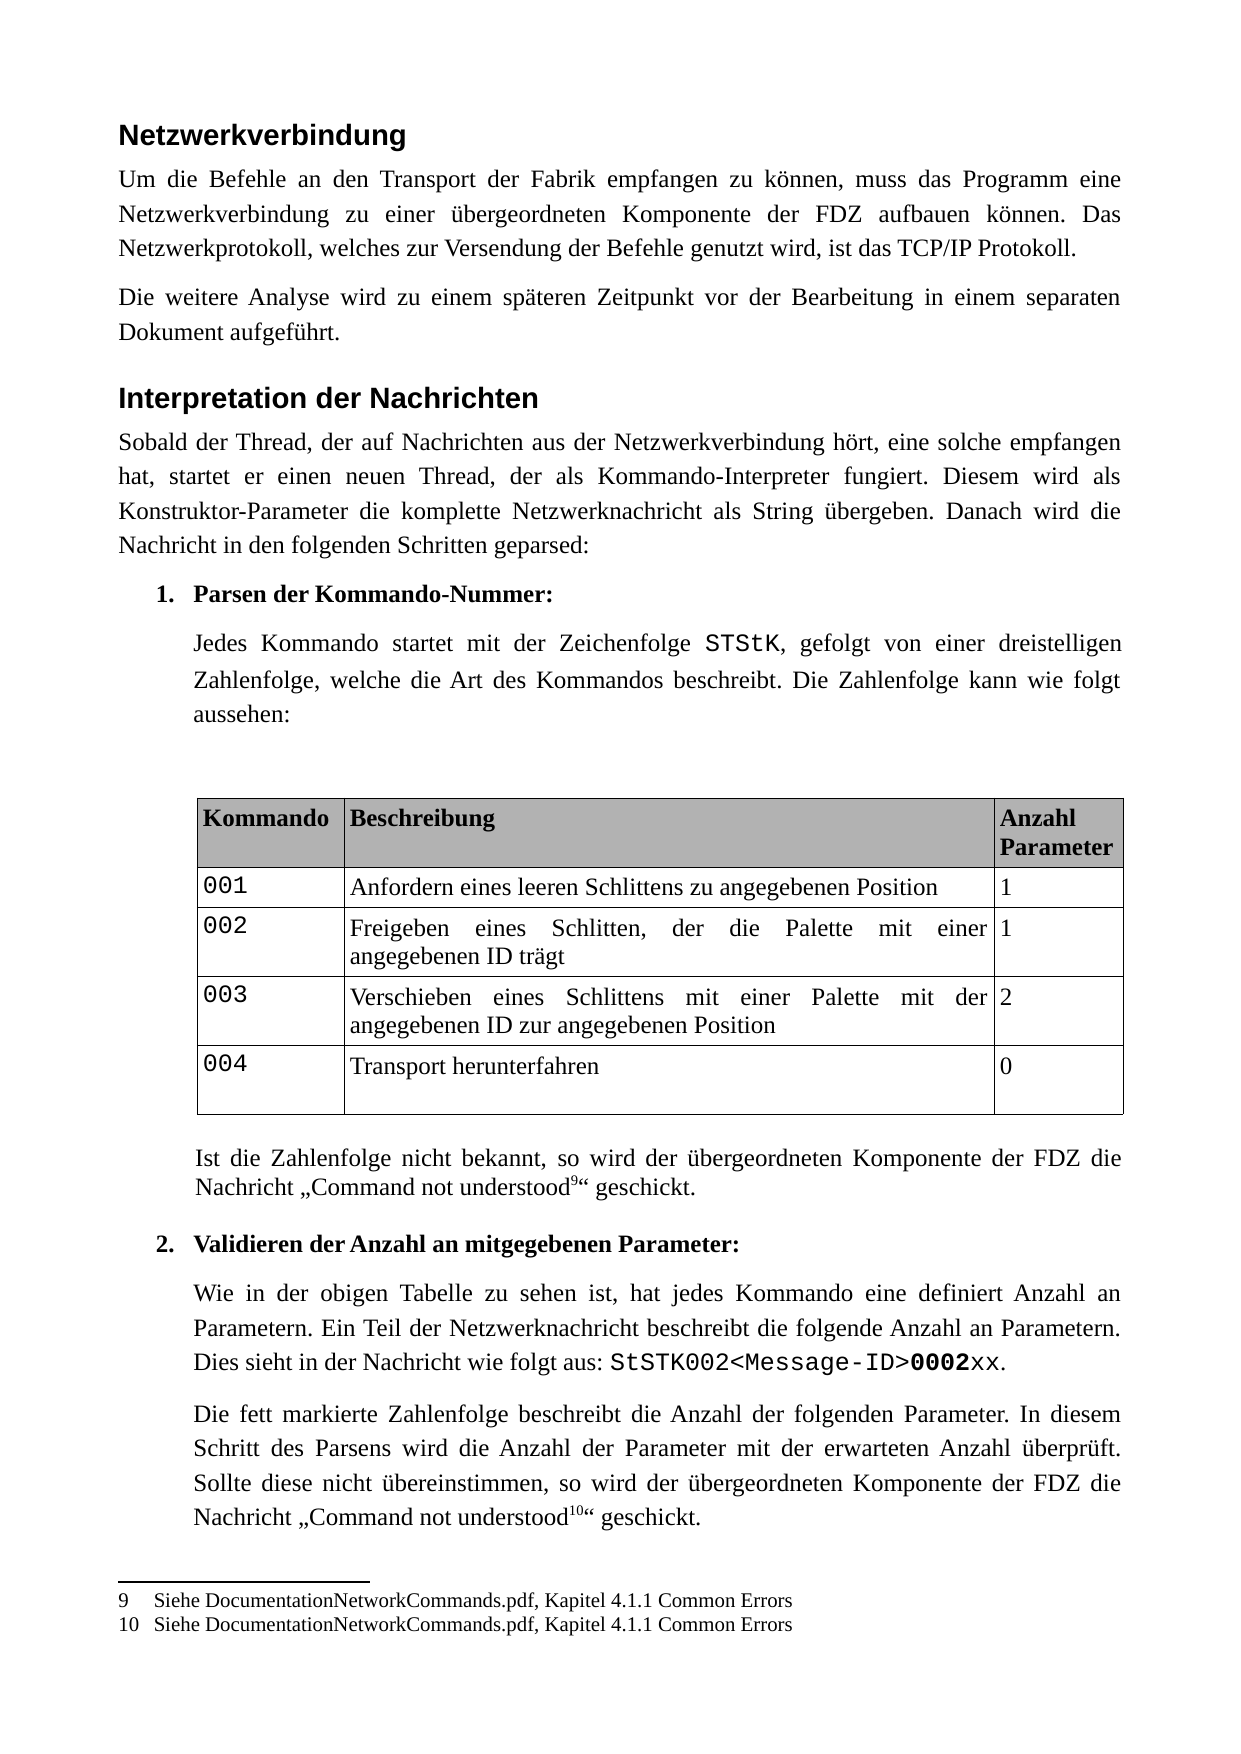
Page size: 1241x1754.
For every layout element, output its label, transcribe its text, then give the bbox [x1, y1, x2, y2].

table_cell Transport herunterfahren [345, 1046, 994, 1114]
table_cell Anfordern eines leeren Schlittens zu angegebenen Position [345, 868, 994, 907]
table_cell Freigeben eines Schlitten, der die Palette mit einer angegebenen ID trägt [345, 908, 994, 976]
table_cell 004 [198, 1046, 344, 1114]
text Um die Befehle an den Transport der Fabrik empfangen zu können, muss das Programm eine Netzwerkverbindung zu einer übergeordneten Komponente der FDZ aufbauen können. Das Netzwerkprotokoll, welches zur Versendung der Befehle genutzt wird, ist das TCP/IP Protokoll. [118, 164, 1122, 262]
list Jedes Kommando startet mit der Zeichenfolge STStK, gefolgt von einer dreistelligen Zahlenfolge, welche die Art des Kommandos beschreibt. Die Zahlenfolge kann wie folgt aussehen: [156, 628, 1122, 728]
table_cell 1 [995, 868, 1123, 907]
list Validieren der Anzahl an mitgegebenen Parameter: [156, 1229, 1122, 1258]
table_cell 2 [995, 977, 1123, 1045]
text Siehe DocumentationNetworkCommands.pdf, Kapitel 4.1.1 Common Errors [118, 1588, 1122, 1612]
list Wie in der obigen Tabelle zu sehen ist, hat jedes Kommando eine definiert Anzahl an Parametern. Ein Teil der Netzwerknachricht beschreibt die folgende Anzahl an Parametern. Dies sieht in der Nachricht wie folgt aus: StSTK002<Message-ID>0002xx. [156, 1278, 1122, 1378]
table_cell Verschieben eines Schlittens mit einer Palette mit der angegebenen ID zur angegebenen Position [345, 977, 994, 1045]
table_header Beschreibung [345, 799, 994, 867]
subtitle Interpretation der Nachrichten [118, 381, 1122, 414]
table_header Anzahl Parameter [995, 799, 1123, 867]
subtitle Netzwerkverbindung [118, 118, 1122, 152]
text Die weitere Analyse wird zu einem späteren Zeitpunkt vor der Bearbeitung in einem separaten Dokument aufgeführt. [118, 282, 1122, 346]
table_cell 0 [995, 1046, 1123, 1114]
text Ist die Zahlenfolge nicht bekannt, so wird der übergeordneten Komponente der FDZ die Nachricht „Command not understood“ geschickt. [195, 1143, 1122, 1200]
table_header Kommando [198, 799, 344, 867]
table_cell 002 [198, 908, 344, 976]
table_cell 001 [198, 868, 344, 907]
list Siehe DocumentationNetworkCommands.pdf, Kapitel 4.1.1 Common Errors [118, 1612, 1122, 1636]
text Sobald der Thread, der auf Nachrichten aus der Netzwerkverbindung hört, eine solche empfangen hat, startet er einen neuen Thread, der als Kommando-Interpreter fungiert. Diesem wird als Konstruktor-Parameter die komplette Netzwerknachricht als String übergeben. Danach wird die Nachricht in den folgenden Schritten geparsed: [118, 427, 1122, 559]
table_cell 003 [198, 977, 344, 1045]
list Die fett markierte Zahlenfolge beschreibt die Anzahl der folgenden Parameter. In diesem Schritt des Parsens wird die Anzahl der Parameter mit der erwarteten Anzahl überprüft. Sollte diese nicht übereinstimmen, so wird der übergeordneten Komponente der FDZ die Nachricht „Command not understood“ geschickt. [156, 1399, 1122, 1531]
table_cell 1 [995, 908, 1123, 976]
list Parsen der Kommando-Nummer: [156, 579, 1122, 608]
